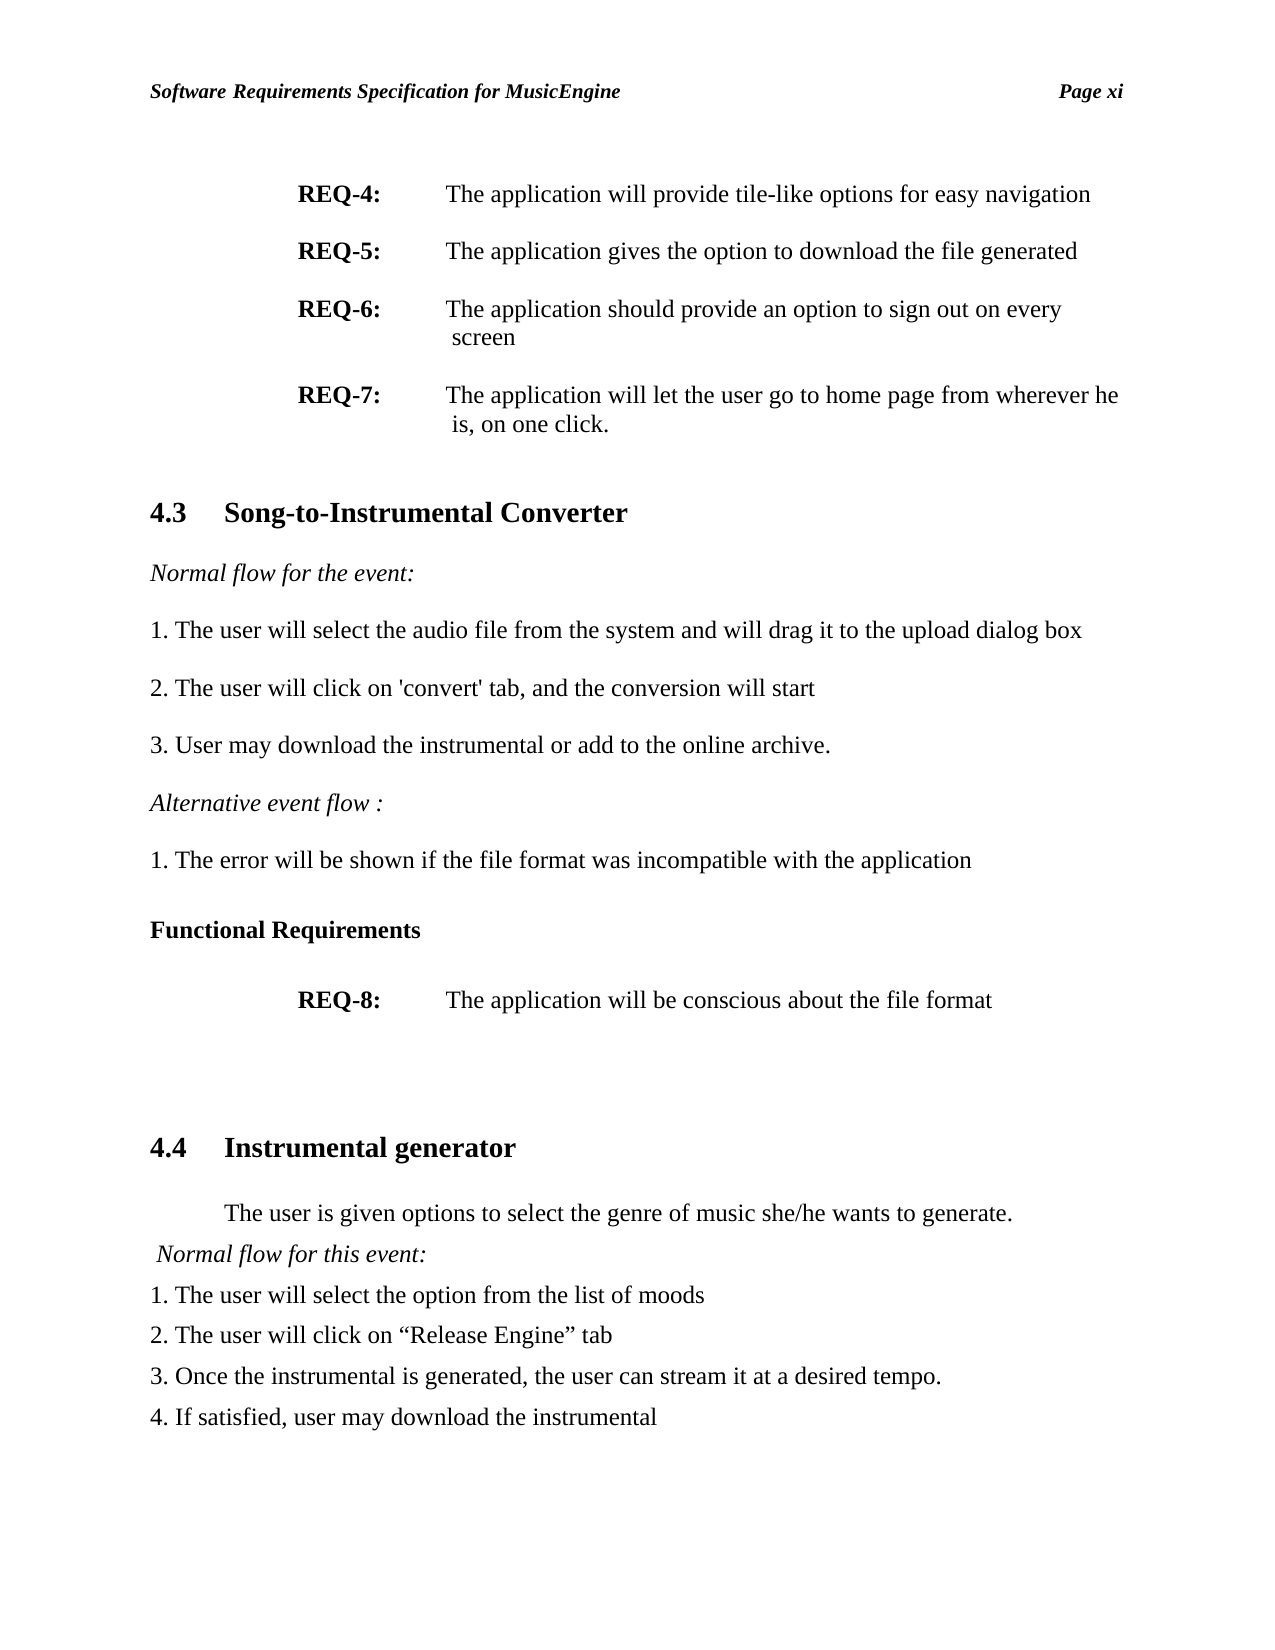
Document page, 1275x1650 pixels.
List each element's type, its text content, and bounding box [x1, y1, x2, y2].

subtitle 2. The user will click on “Release Engine” tab [150, 1320, 1125, 1349]
text 2. The user will click on 'convert' tab, and the conversion will start [150, 673, 1125, 702]
subtitle The user is given options to select the genre of music she/he wants to generate. [150, 1198, 1125, 1227]
text REQ-4: The application will provide tile-like options for easy navigation [150, 179, 1125, 207]
text REQ-6: The application should provide an option to sign out on every screen [150, 294, 1125, 351]
subtitle 3. Once the instrumental is generated, the user can stream it at a desired tempo. [150, 1361, 1125, 1390]
text Normal flow for the event: [150, 558, 1125, 587]
text 3. User may download the instrumental or add to the online archive. [150, 731, 1125, 759]
subtitle 1. The user will select the option from the list of moods [150, 1280, 1125, 1308]
text 4. If satisfied, user may download the instrumental [150, 1402, 1125, 1430]
text 1. The error will be shown if the file format was incompatible with the application [150, 846, 1125, 874]
text 1. The user will select the audio file from the system and will drag it to the upload dialog box [150, 616, 1125, 644]
text Alternative event flow : [150, 788, 1125, 817]
subtitle Normal flow for this event: [150, 1239, 1125, 1268]
text REQ-7: The application will let the user go to home page from wherever he is, on one click. [150, 380, 1125, 437]
text REQ-5: The application gives the option to download the file generated [150, 236, 1125, 265]
subtitle Song-to-Instrumental Converter [150, 495, 1125, 529]
text Functional Requirements [150, 916, 1125, 944]
subtitle Instrumental generator [150, 1130, 1125, 1163]
text REQ-8: The application will be conscious about the file format [150, 986, 1125, 1014]
